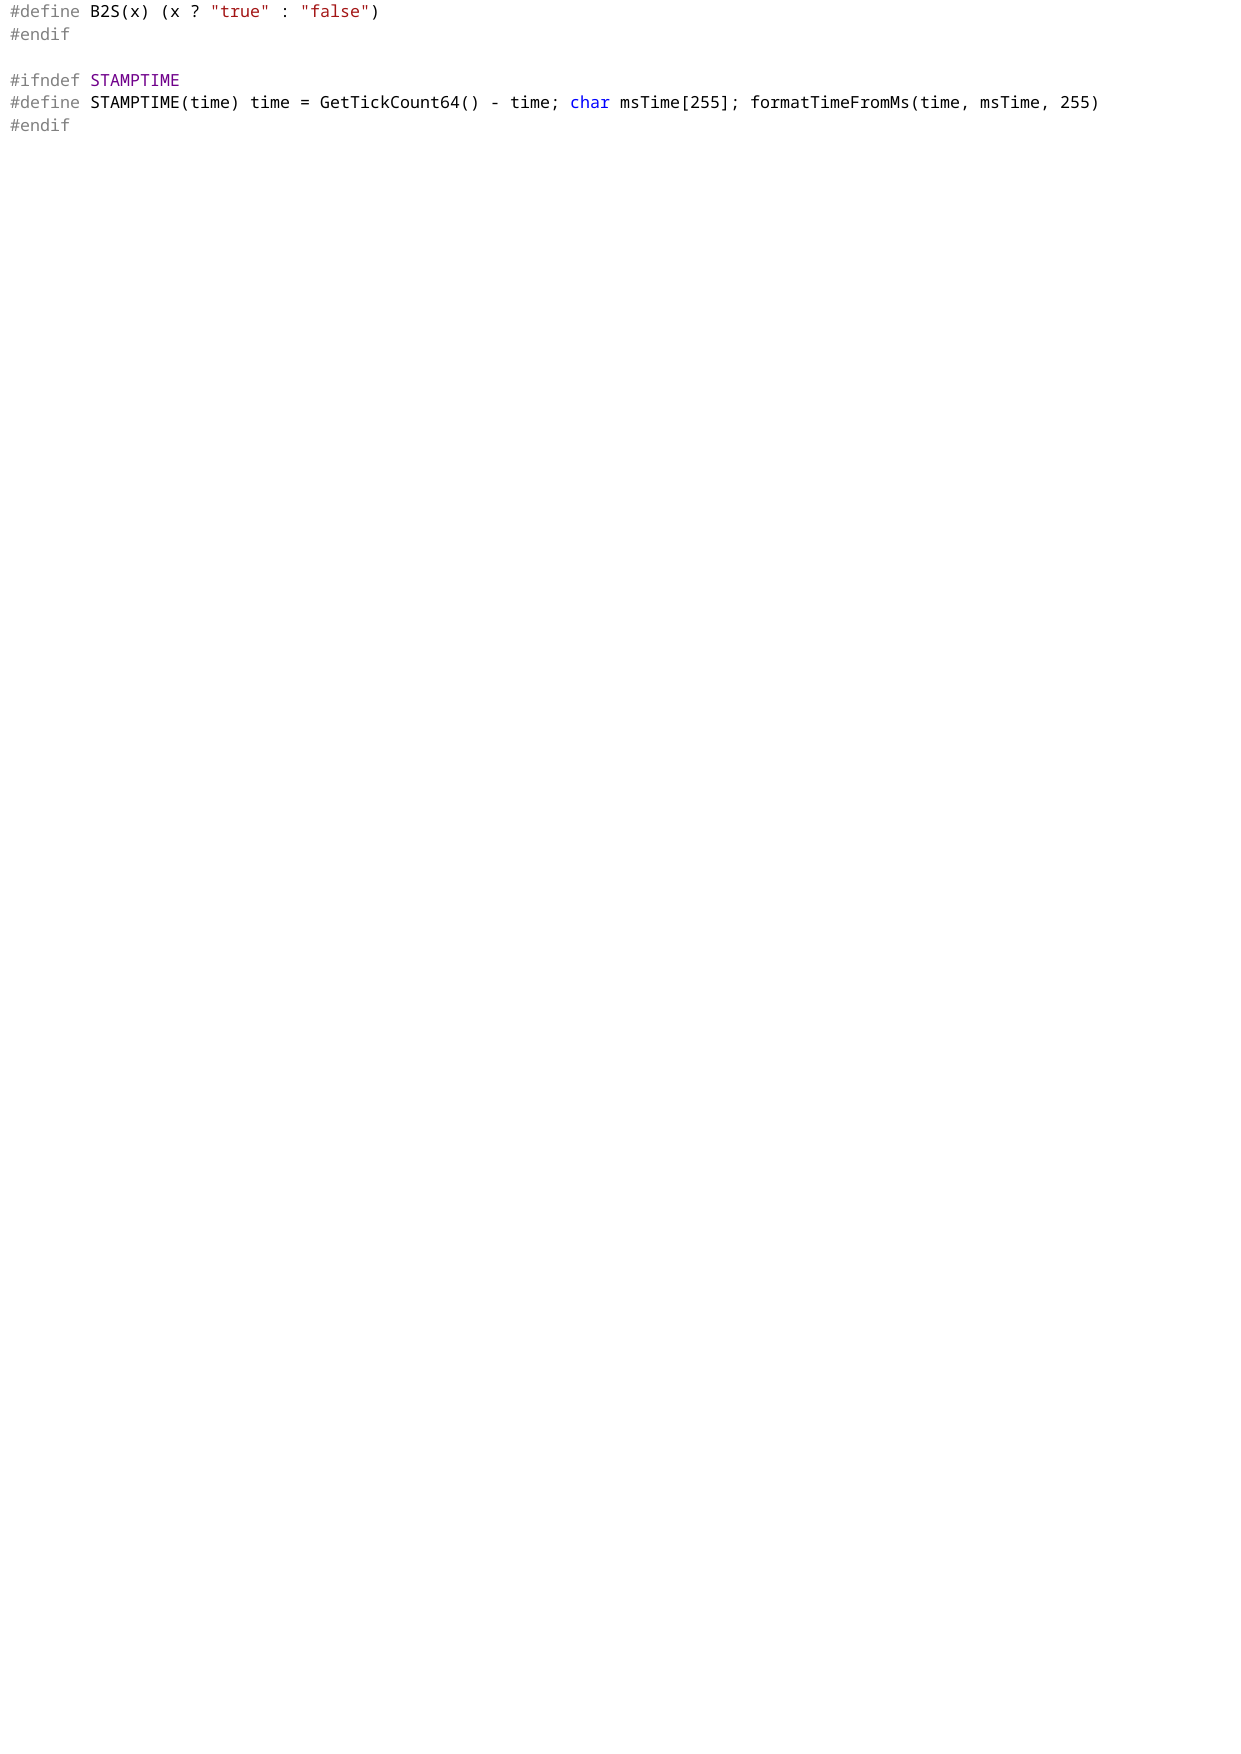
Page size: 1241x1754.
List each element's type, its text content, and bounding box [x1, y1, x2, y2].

text #define STAMPTIME(time) time = GetTickCount64() - time; char msTime[255]; formatTimeFromMs(time, msTime, 255) [0, 91, 1240, 113]
text #define B2S(x) (x ? "true" : "false") [0, 0, 1240, 23]
text #ifndef STAMPTIME [0, 68, 1240, 91]
text #endif [0, 113, 1240, 136]
text #endif [0, 23, 1240, 45]
